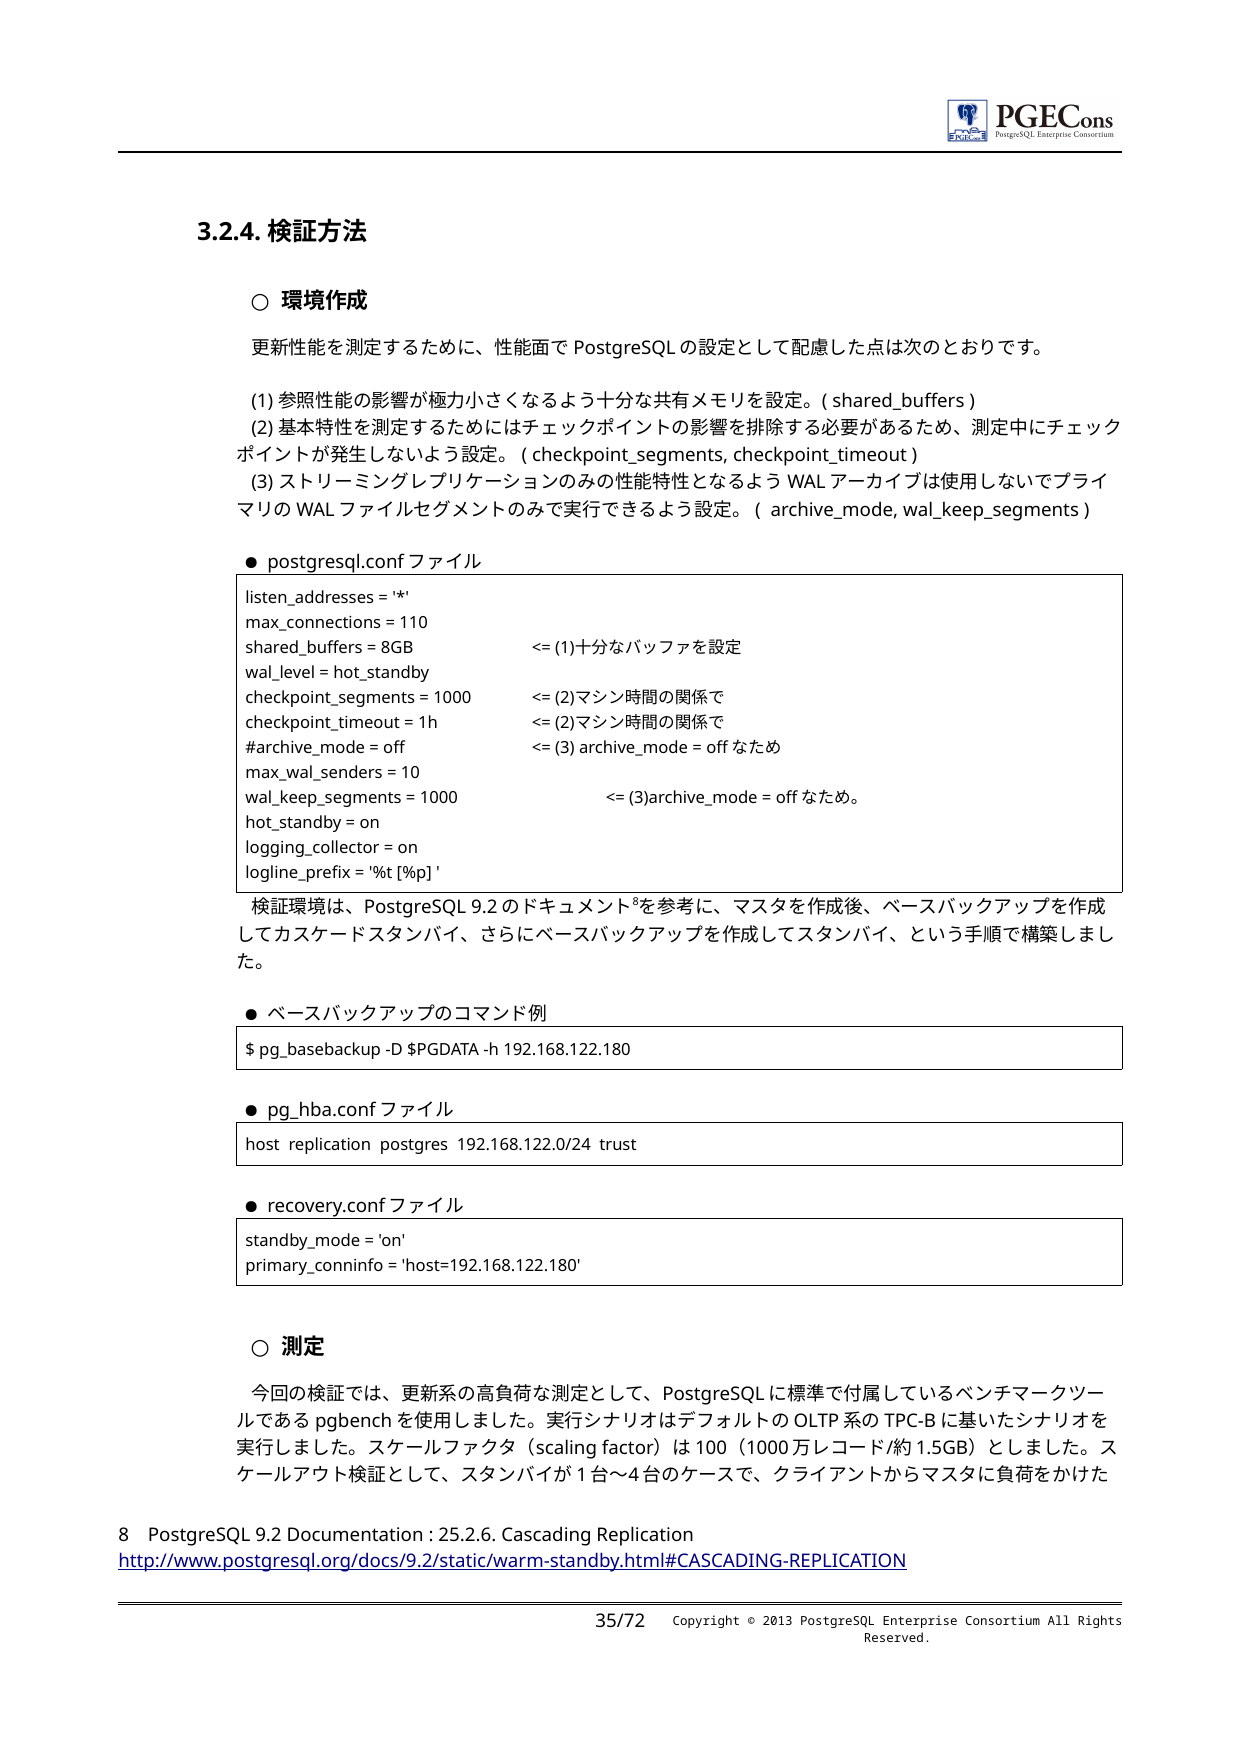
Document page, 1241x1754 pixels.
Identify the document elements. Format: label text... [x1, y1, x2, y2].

text logline_prefix = '%t [%p] ' [237, 849, 1122, 892]
text PostgreSQL 9.2 Documentation : 25.2.6. Cascading Replication [118, 1521, 1122, 1547]
list ベースバックアップのコマンド例 [193, 999, 1122, 1026]
text checkpoint_segments = 1000 <= (2)マシン時間の関係で [237, 674, 1122, 699]
text wal_level = hot_standby [237, 649, 1122, 674]
text 今回の検証では、更新系の高負荷な測定として、PostgreSQLに標準で付属しているベンチマークツールであるpgbenchを使用しました。実行シナリオはデフォルトのOLTP系のTPC-Bに基いたシナリオを実行しました。スケールファクタ（scaling factor）は100（1000万レコード/約1.5GB）としました。スケールアウト検証として、スタンバイが1台～4台のケースで、クライアントからマスタに負荷をかけた [236, 1378, 1122, 1487]
text host replication postgres 192.168.122.0/24 trust [237, 1123, 1122, 1165]
text hot_standby = on [237, 799, 1122, 824]
text 検証環境は、PostgreSQL 9.2のドキュメントを参考に、マスタを作成後、ベースバックアップを作成してカスケードスタンバイ、さらにベースバックアップを作成してスタンバイ、という手順で構築しました。 [236, 893, 1122, 973]
text http://www.postgresql.org/docs/9.2/static/warm-standby.html#CASCADING-REPLICATION [118, 1547, 1122, 1572]
text primary_conninfo = 'host=192.168.122.180' [237, 1242, 1122, 1285]
text #archive_mode = off <= (3) archive_mode = offなため [237, 724, 1122, 749]
list postgresql.confファイル [193, 547, 1122, 574]
subtitle 環境作成 [250, 283, 1122, 315]
text max_connections = 110 [237, 599, 1122, 624]
text shared_buffers = 8GB <= (1)十分なバッファを設定 [237, 624, 1122, 649]
text listen_addresses = '*' [237, 575, 1122, 599]
text (1) 参照性能の影響が極力小さくなるよう十分な共有メモリを設定。( shared_buffers ) [236, 385, 1122, 413]
text max_wal_senders = 10 [237, 749, 1122, 774]
subtitle 検証方法 [197, 212, 1122, 248]
text (2) 基本特性を測定するためにはチェックポイントの影響を排除する必要があるため、測定中にチェックポイントが発生しないよう設定。 ( checkpoint_segments, checkpoint_timeout ) [236, 413, 1122, 467]
text (3) ストリーミングレプリケーションのみの性能特性となるようWALアーカイブは使用しないでプライマリのWALファイルセグメントのみで実行できるよう設定。 ( archive_mode, wal_keep_segments ) [236, 467, 1122, 521]
text logging_collector = on [237, 824, 1122, 849]
text checkpoint_timeout = 1h <= (2)マシン時間の関係で [237, 699, 1122, 724]
text 更新性能を測定するために、性能面でPostgreSQLの設定として配慮した点は次のとおりです。 [236, 333, 1122, 360]
list pg_hba.confファイル [193, 1095, 1122, 1122]
list recovery.confファイル [193, 1190, 1122, 1217]
text wal_keep_segments = 1000 <= (3)archive_mode = offなため。 [237, 774, 1122, 799]
text $ pg_basebackup -D $PGDATA -h 192.168.122.180 [237, 1027, 1122, 1069]
picture [941, 94, 1119, 147]
text standby_mode = 'on' [237, 1219, 1122, 1242]
subtitle 測定 [250, 1329, 1122, 1360]
